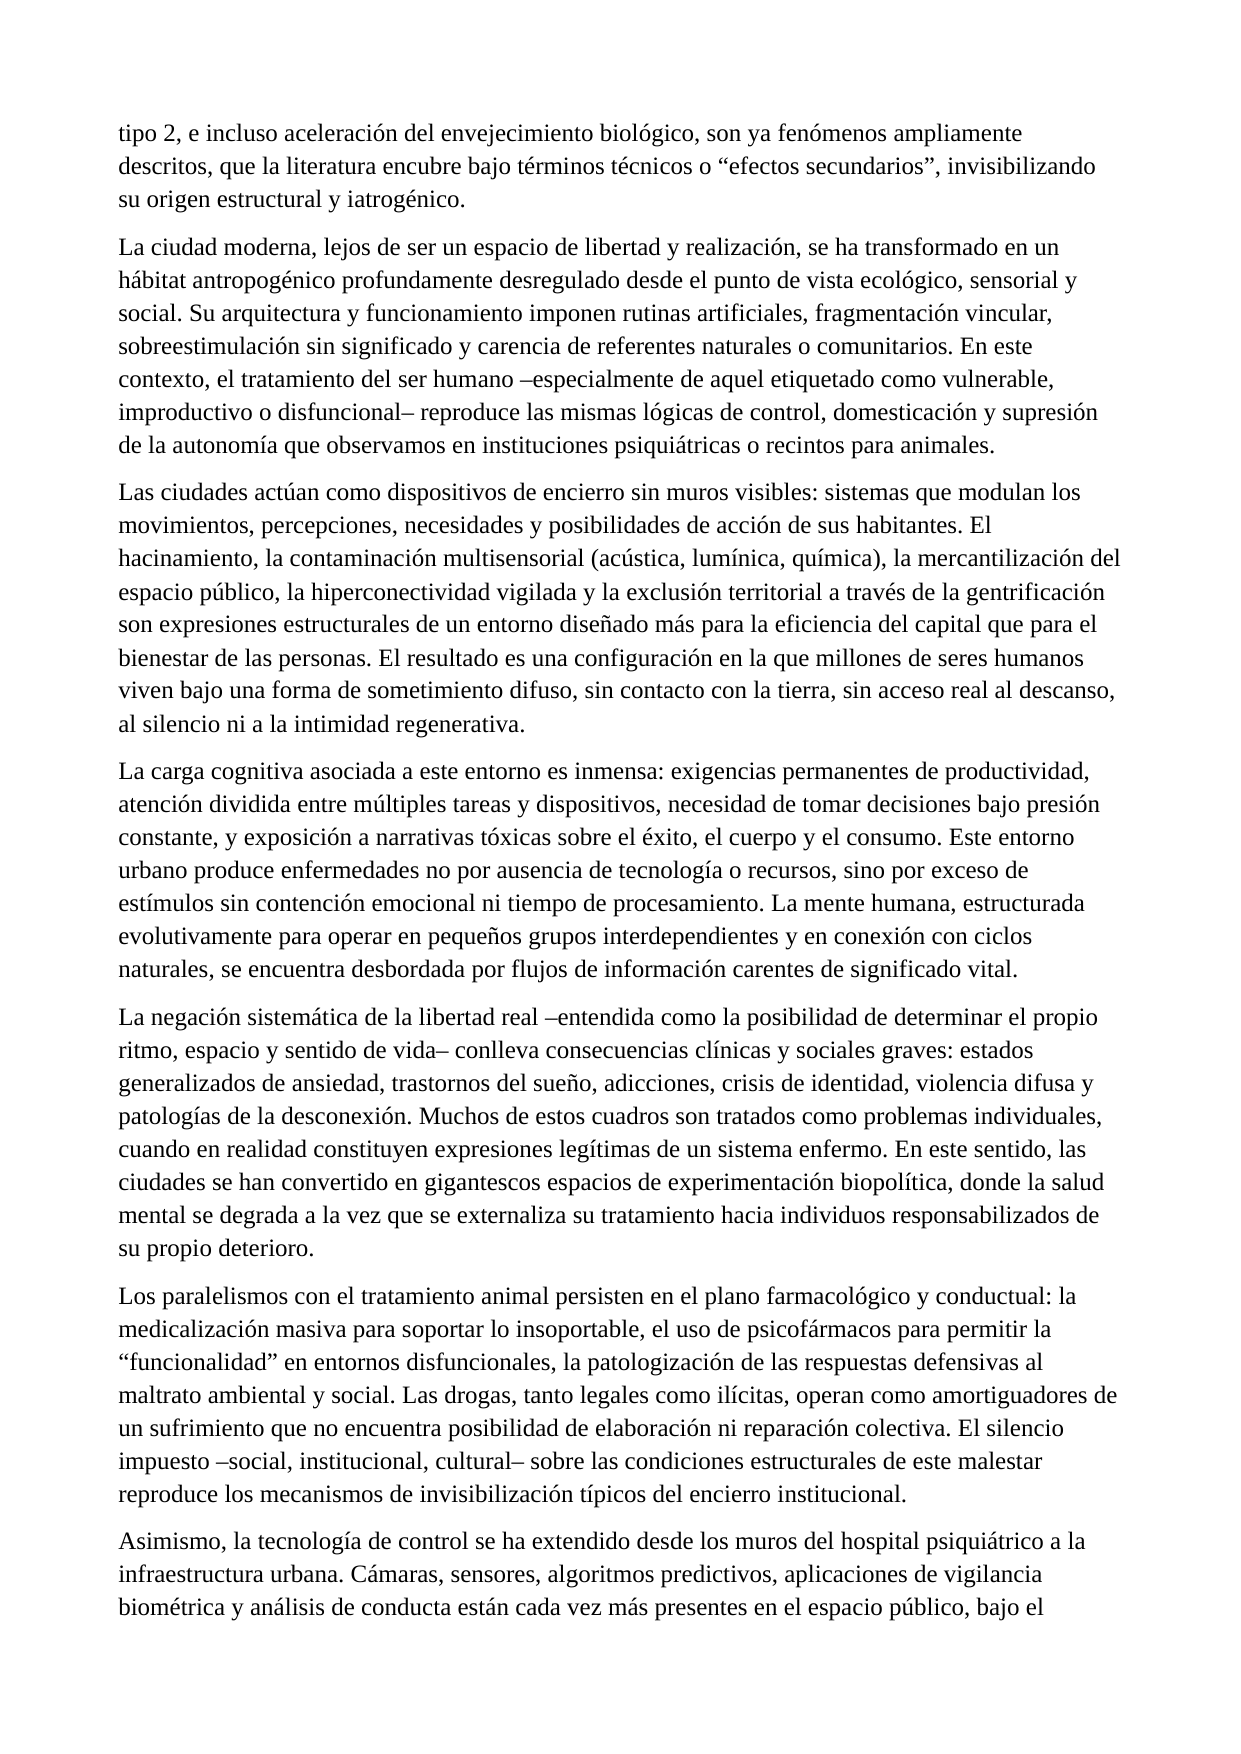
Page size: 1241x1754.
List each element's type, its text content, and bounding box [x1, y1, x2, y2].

text La negación sistemática de la libertad real –entendida como la posibilidad de determinar el propio ritmo, espacio y sentido de vida– conlleva consecuencias clínicas y sociales graves: estados generalizados de ansiedad, trastornos del sueño, adicciones, crisis de identidad, violencia difusa y patologías de la desconexión. Muchos de estos cuadros son tratados como problemas individuales, cuando en realidad constituyen expresiones legítimas de un sistema enfermo. En este sentido, las ciudades se han convertido en gigantescos espacios de experimentación biopolítica, donde la salud mental se degrada a la vez que se externaliza su tratamiento hacia individuos responsabilizados de su propio deterioro. [118, 1002, 1122, 1262]
text tipo 2, e incluso aceleración del envejecimiento biológico, son ya fenómenos ampliamente descritos, que la literatura encubre bajo términos técnicos o “efectos secundarios”, invisibilizando su origen estructural y iatrogénico. [118, 118, 1122, 213]
text Los paralelismos con el tratamiento animal persisten en el plano farmacológico y conductual: la medicalización masiva para soportar lo insoportable, el uso de psicofármacos para permitir la “funcionalidad” en entornos disfuncionales, la patologización de las respuestas defensivas al maltrato ambiental y social. Las drogas, tanto legales como ilícitas, operan como amortiguadores de un sufrimiento que no encuentra posibilidad de elaboración ni reparación colectiva. El silencio impuesto –social, institucional, cultural– sobre las condiciones estructurales de este malestar reproduce los mecanismos de invisibilización típicos del encierro institucional. [118, 1281, 1122, 1508]
text Asimismo, la tecnología de control se ha extendido desde los muros del hospital psiquiátrico a la infraestructura urbana. Cámaras, sensores, algoritmos predictivos, aplicaciones de vigilancia biométrica y análisis de conducta están cada vez más presentes en el espacio público, bajo el [118, 1526, 1122, 1621]
text La carga cognitiva asociada a este entorno es inmensa: exigencias permanentes de productividad, atención dividida entre múltiples tareas y dispositivos, necesidad de tomar decisiones bajo presión constante, y exposición a narrativas tóxicas sobre el éxito, el cuerpo y el consumo. Este entorno urbano produce enfermedades no por ausencia de tecnología o recursos, sino por exceso de estímulos sin contención emocional ni tiempo de procesamiento. La mente humana, estructurada evolutivamente para operar en pequeños grupos interdependientes y en conexión con ciclos naturales, se encuentra desbordada por flujos de información carentes de significado vital. [118, 756, 1122, 983]
text Las ciudades actúan como dispositivos de encierro sin muros visibles: sistemas que modulan los movimientos, percepciones, necesidades y posibilidades de acción de sus habitantes. El hacinamiento, la contaminación multisensorial (acústica, lumínica, química), la mercantilización del espacio público, la hiperconectividad vigilada y la exclusión territorial a través de la gentrificación son expresiones estructurales de un entorno diseñado más para la eficiencia del capital que para el bienestar de las personas. El resultado es una configuración en la que millones de seres humanos viven bajo una forma de sometimiento difuso, sin contacto con la tierra, sin acceso real al descanso, al silencio ni a la intimidad regenerativa. [118, 477, 1122, 737]
text La ciudad moderna, lejos de ser un espacio de libertad y realización, se ha transformado en un hábitat antropogénico profundamente desregulado desde el punto de vista ecológico, sensorial y social. Su arquitectura y funcionamiento imponen rutinas artificiales, fragmentación vincular, sobreestimulación sin significado y carencia de referentes naturales o comunitarios. En este contexto, el tratamiento del ser humano –especialmente de aquel etiquetado como vulnerable, improductivo o disfuncional– reproduce las mismas lógicas de control, domesticación y supresión de la autonomía que observamos en instituciones psiquiátricas o recintos para animales. [118, 232, 1122, 459]
